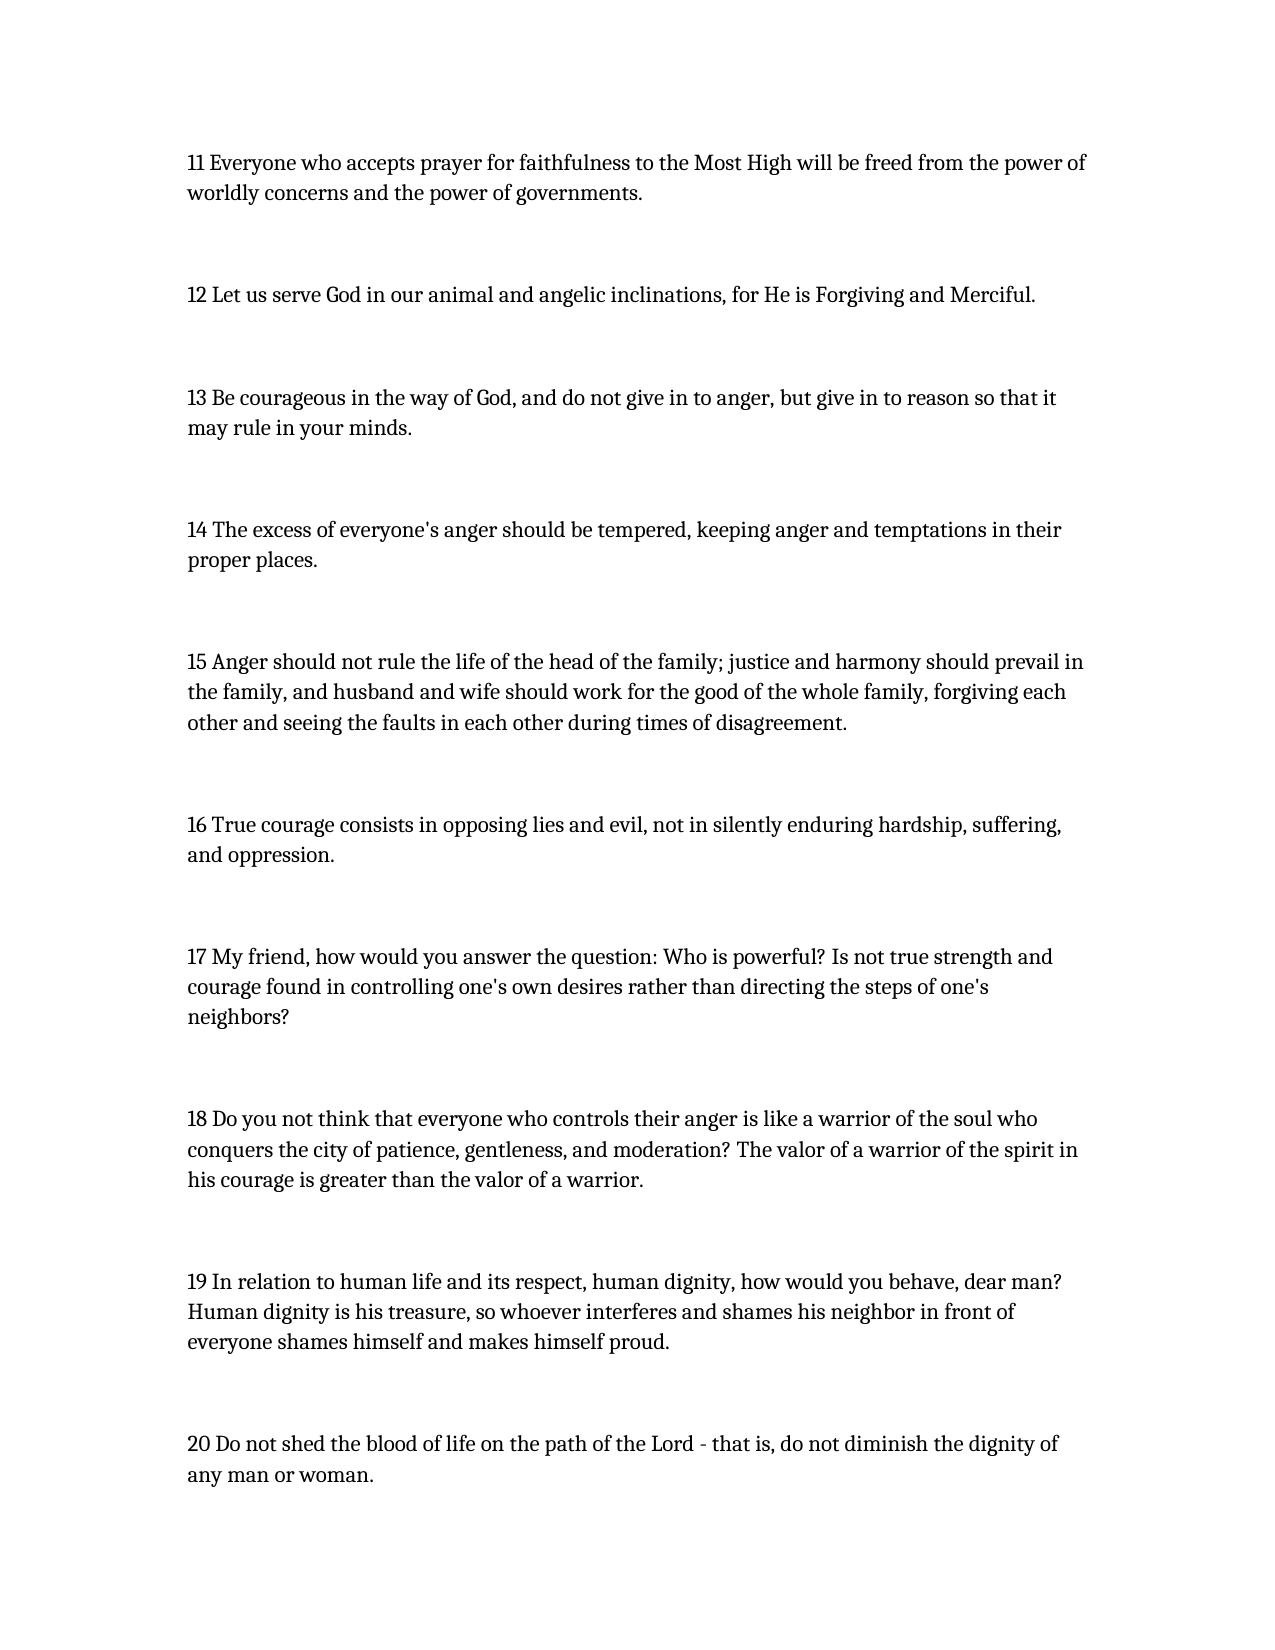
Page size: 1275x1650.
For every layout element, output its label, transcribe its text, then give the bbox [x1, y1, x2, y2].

text 13 Be courageous in the way of God, and do not give in to anger, but give in to reason so that it may rule in your minds. [187, 384, 1087, 441]
text 18 Do you not think that everyone who controls their anger is like a warrior of the soul who conquers the city of patience, gentleness, and moderation? The valor of a warrior of the spirit in his courage is greater than the valor of a warrior. [187, 1106, 1087, 1193]
text 12 Let us serve God in our animal and angelic inclinations, for He is Forgiving and Merciful. [187, 282, 1087, 309]
text 14 The excess of everyone's anger should be tempered, keeping anger and temptations in their proper places. [187, 517, 1087, 573]
text 17 My friend, how would you answer the question: Who is powerful? Is not true strength and courage found in controlling one's own desires rather than directing the steps of one's neighbors? [187, 944, 1087, 1031]
text 11 Everyone who accepts prayer for faithfulness to the Most High will be freed from the power of worldly concerns and the power of governments. [187, 150, 1087, 207]
text 15 Anger should not rule the life of the head of the family; justice and harmony should prevail in the family, and husband and wife should work for the good of the whole family, forgiving each other and seeing the faults in each other during times of disagreement. [187, 649, 1087, 736]
text 19 In relation to human life and its respect, human dignity, how would you behave, dear man? Human dignity is his treasure, so whoever interferes and shames his neighbor in front of everyone shames himself and makes himself proud. [187, 1269, 1087, 1356]
text 16 True courage consists in opposing lies and evil, not in silently enduring hardship, suffering, and oppression. [187, 811, 1087, 868]
text 20 Do not shed the blood of life on the path of the Lord - that is, do not diminish the dignity of any man or woman. [187, 1431, 1087, 1488]
